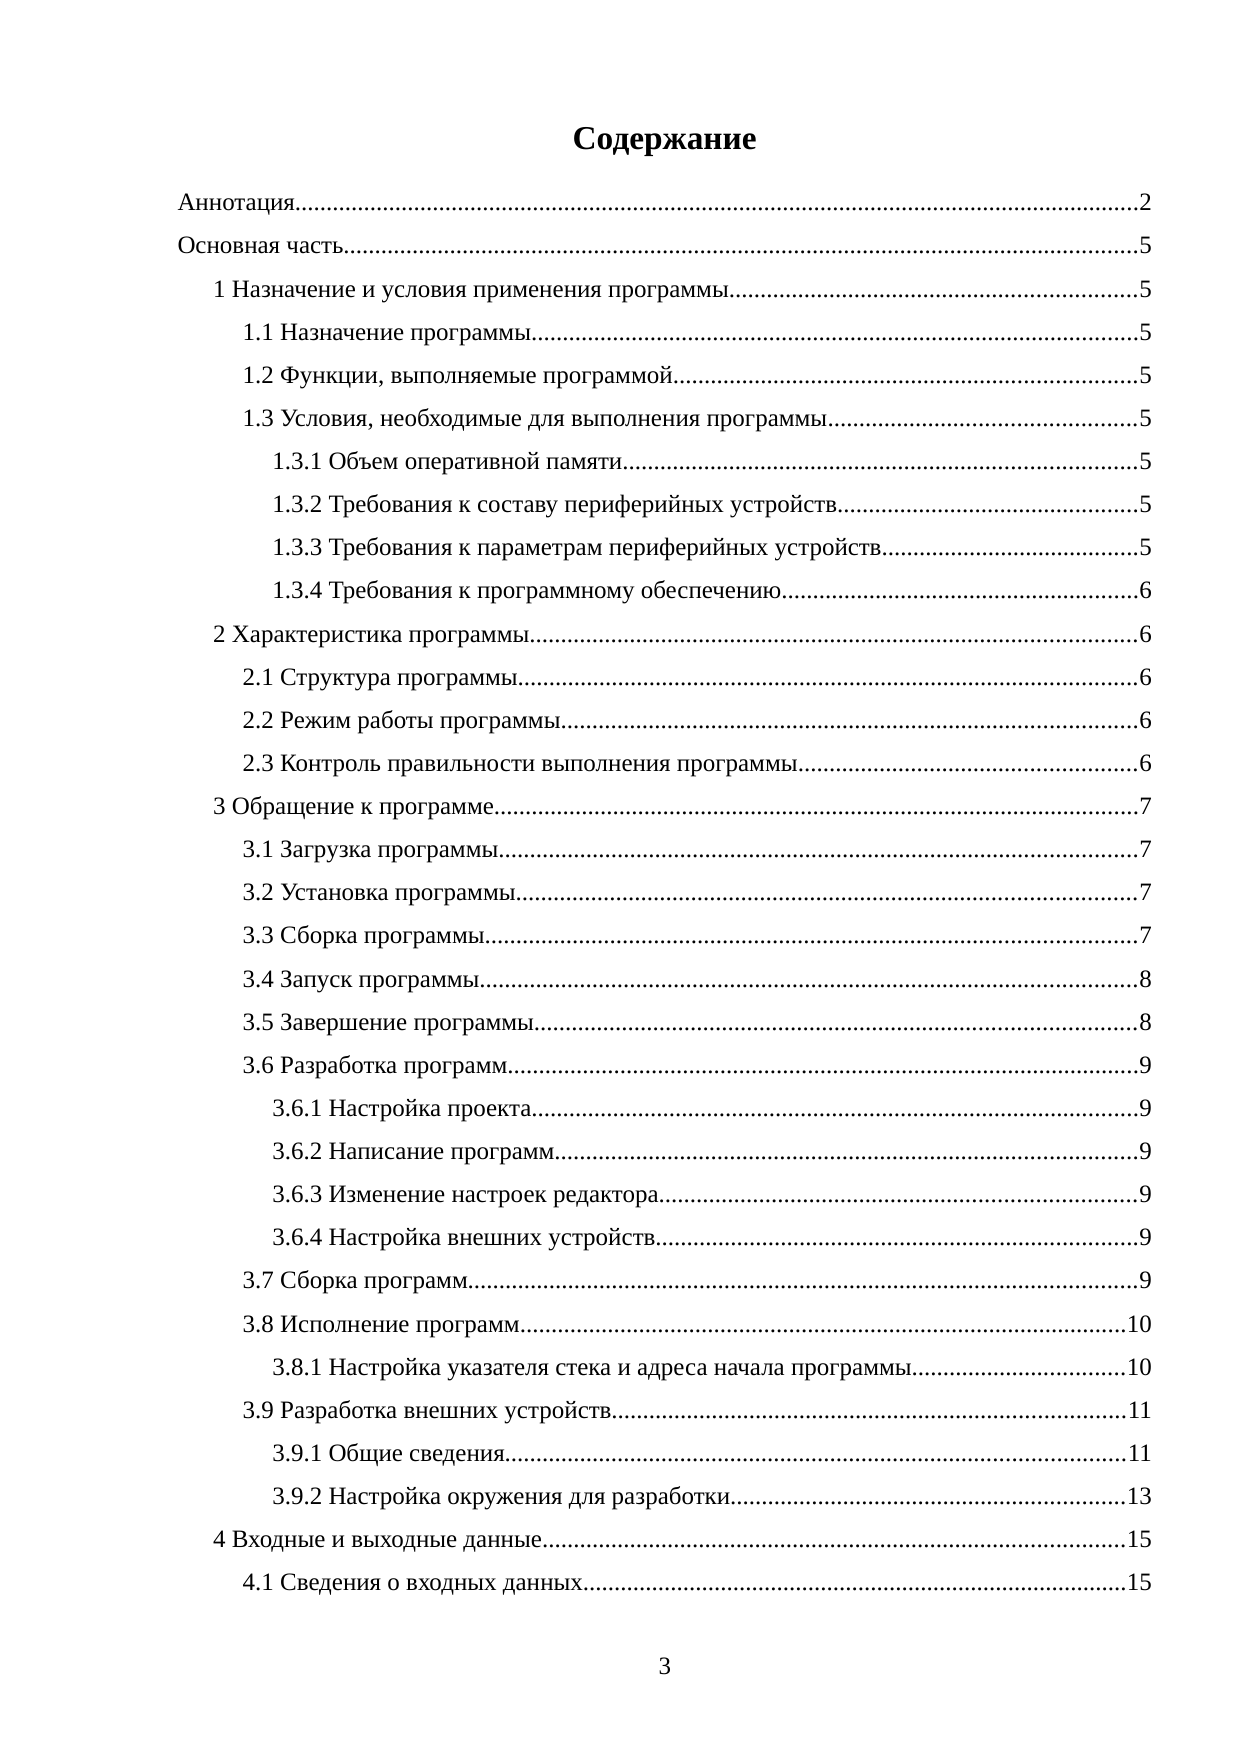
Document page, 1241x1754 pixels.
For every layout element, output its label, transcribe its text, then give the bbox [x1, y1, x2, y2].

text 3.6.4 Настройка внешних устройств 9 [266, 1222, 1152, 1251]
text 3.5 Завершение программы 8 [236, 1007, 1152, 1036]
text 1.3.1 Объем оперативной памяти 5 [266, 446, 1152, 475]
text 3.6 Разработка программ 9 [236, 1050, 1152, 1079]
text Аннотация 2 [177, 187, 1152, 216]
text 3.8.1 Настройка указателя стека и адреса начала программы 10 [266, 1352, 1152, 1381]
text 1 Назначение и условия применения программы 5 [207, 274, 1152, 302]
text 1.3 Условия, необходимые для выполнения программы 5 [236, 403, 1152, 432]
text 3.6.2 Написание программ 9 [266, 1136, 1152, 1165]
text 2.2 Режим работы программы 6 [236, 705, 1152, 734]
text 1.3.4 Требования к программному обеспечению 6 [266, 576, 1152, 604]
text 3.7 Сборка программ 9 [236, 1266, 1152, 1294]
text 1.2 Функции, выполняемые программой 5 [236, 360, 1152, 389]
subtitle Содержание [177, 118, 1152, 156]
text 3.3 Сборка программы 7 [236, 921, 1152, 949]
text 4.1 Сведения о входных данных 15 [236, 1567, 1152, 1596]
text 3 Обращение к программе 7 [207, 791, 1152, 820]
text 3.6.3 Изменение настроек редактора 9 [266, 1179, 1152, 1208]
text 1.3.3 Требования к параметрам периферийных устройств 5 [266, 532, 1152, 561]
text 1.1 Назначение программы 5 [236, 317, 1152, 346]
text 3.2 Установка программы 7 [236, 877, 1152, 906]
text 2.1 Структура программы 6 [236, 662, 1152, 691]
text 3.8 Исполнение программ 10 [236, 1309, 1152, 1337]
text 3.6.1 Настройка проекта 9 [266, 1093, 1152, 1122]
text 2.3 Контроль правильности выполнения программы 6 [236, 748, 1152, 777]
text 3.4 Запуск программы 8 [236, 964, 1152, 992]
text 1.3.2 Требования к составу периферийных устройств 5 [266, 489, 1152, 518]
text 3.9 Разработка внешних устройств 11 [236, 1395, 1152, 1424]
text 3.9.1 Общие сведения 11 [266, 1438, 1152, 1467]
text 4 Входные и выходные данные 15 [207, 1524, 1152, 1553]
text Основная часть 5 [177, 231, 1152, 259]
text 3.1 Загрузка программы 7 [236, 834, 1152, 863]
text 2 Характеристика программы 6 [207, 619, 1152, 647]
text 3.9.2 Настройка окружения для разработки 13 [266, 1481, 1152, 1510]
